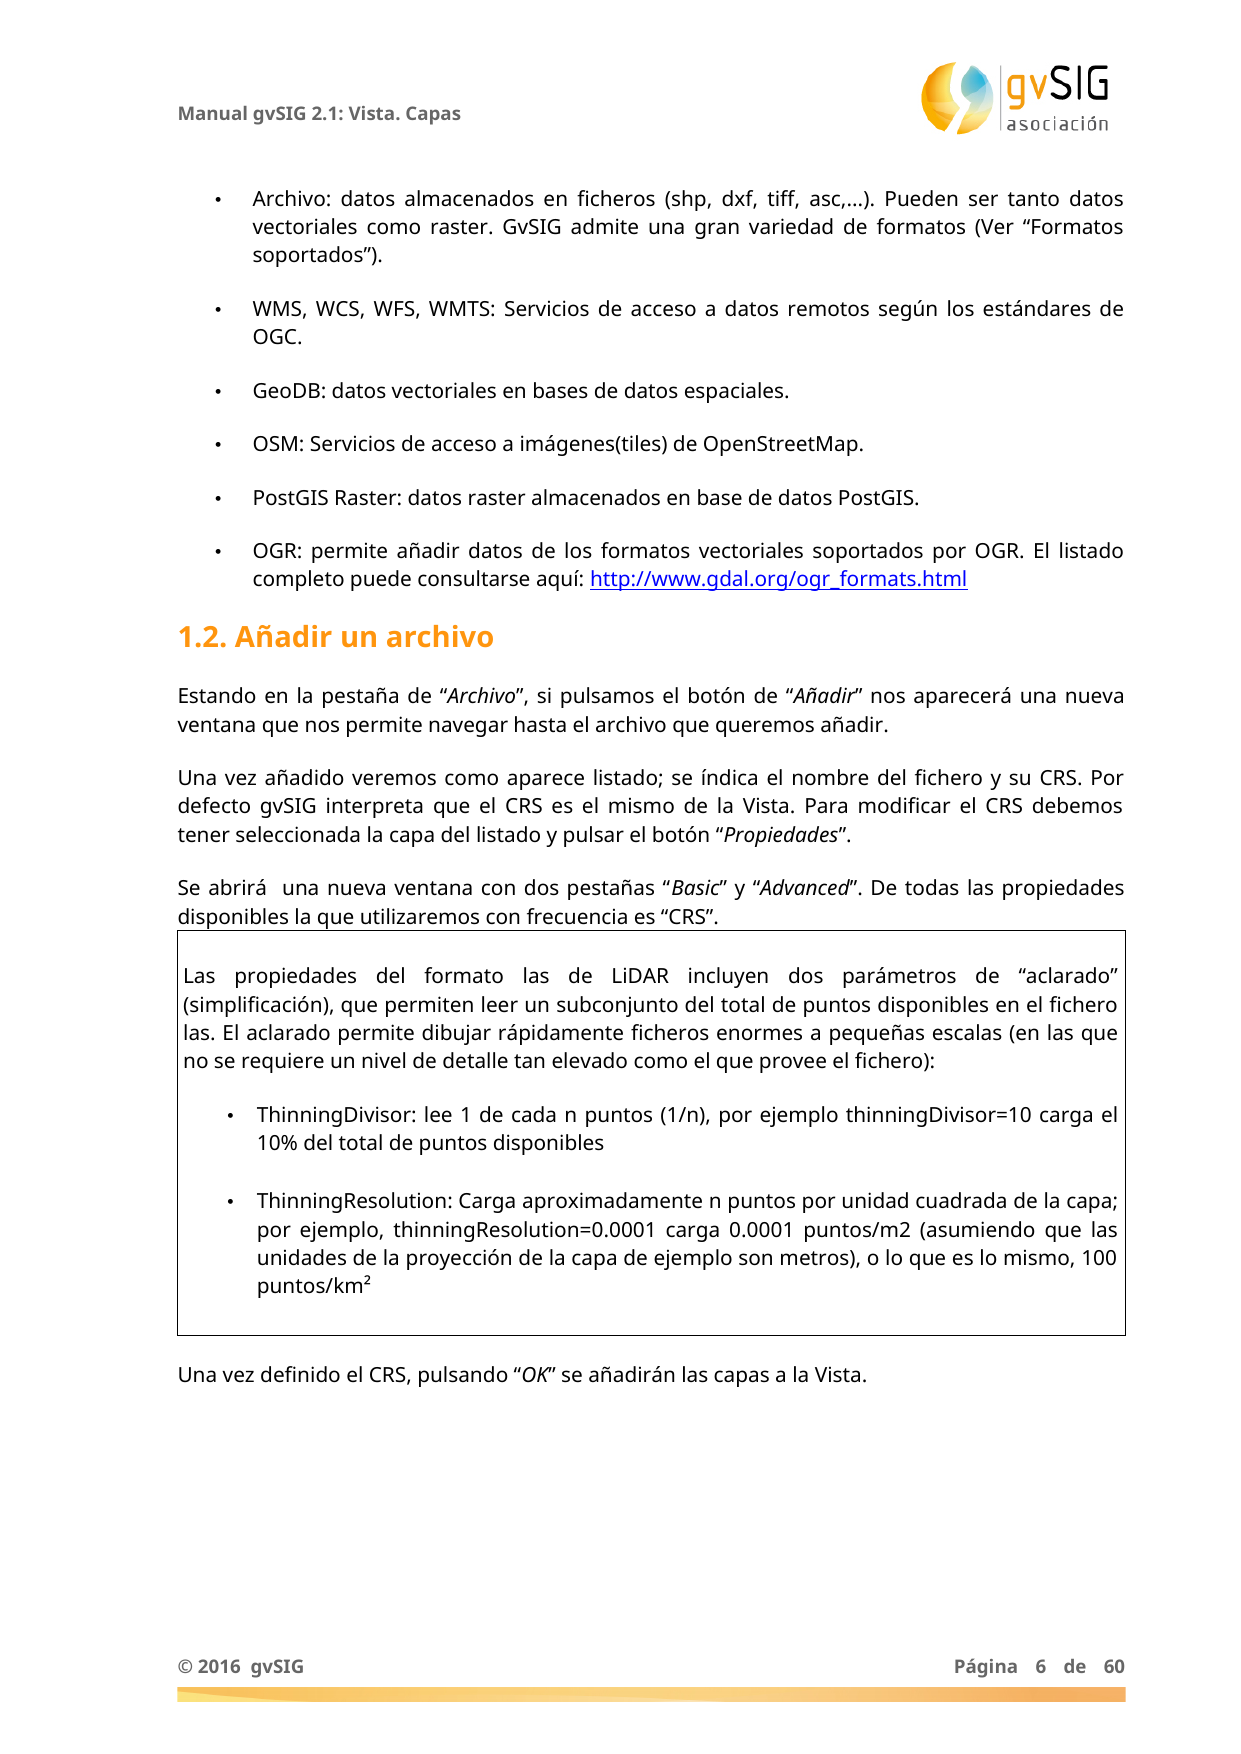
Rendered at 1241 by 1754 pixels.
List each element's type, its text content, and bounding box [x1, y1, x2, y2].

text Una vez añadido veremos como aparece listado; se índica el nombre del fichero y su CRS. Por defecto gvSIG interpreta que el CRS es el mismo de la Vista. Para modificar el CRS debemos tener seleccionada la capa del listado y pulsar el botón “Propiedades”. [177, 763, 1125, 848]
subtitle 1.2. Añadir un archivo [177, 617, 1125, 656]
list PostGIS Raster: datos raster almacenados en base de datos PostGIS. [215, 483, 1125, 511]
list Archivo: datos almacenados en ficheros (shp, dxf, tiff, asc,...). Pueden ser tanto datos vectoriales como raster. GvSIG admite una gran variedad de formatos (Ver “Formatos soportados”). [215, 184, 1125, 269]
text Estando en la pestaña de “Archivo”, si pulsamos el botón de “Añadir” nos aparecerá una nueva ventana que nos permite navegar hasta el archivo que queremos añadir. [177, 681, 1125, 738]
list WMS, WCS, WFS, WMTS: Servicios de acceso a datos remotos según los estándares de OGC. [215, 294, 1125, 351]
table_header Las propiedades del formato las de LiDAR incluyen dos parámetros de “aclarado” (simplificación), que permiten leer un subconjunto del total de puntos disponibles en el fichero las. El aclarado permite dibujar rápidamente ficheros enormes a pequeñas escalas (en las que no se requiere un nivel de detalle tan elevado como el que provee el fichero): ThinningDivisor: lee 1 de cada n puntos (1/n), por ejemplo thinningDivisor=10 carga el 10% del total de puntos disponibles ThinningResolution: Carga aproximadamente n puntos por unidad cuadrada de la capa; por ejemplo, thinningResolution=0.0001 carga 0.0001 puntos/m2 (asumiendo que las unidades de la proyección de la capa de ejemplo son metros), o lo que es lo mismo, 100 puntos/km² [178, 931, 1125, 1335]
picture [902, 47, 1122, 148]
text Se abrirá una nueva ventana con dos pestañas “Basic” y “Advanced”. De todas las propiedades disponibles la que utilizaremos con frecuencia es “CRS”. [177, 873, 1125, 930]
list OSM: Servicios de acceso a imágenes(tiles) de OpenStreetMap. [215, 429, 1125, 458]
picture [177, 1687, 1126, 1702]
list OGR: permite añadir datos de los formatos vectoriales soportados por OGR. El listado completo puede consultarse aquí: http://www.gdal.org/ogr_formats.html [215, 536, 1125, 593]
text Una vez definido el CRS, pulsando “OK” se añadirán las capas a la Vista. [177, 1360, 1125, 1389]
list GeoDB: datos vectoriales en bases de datos espaciales. [215, 376, 1125, 404]
